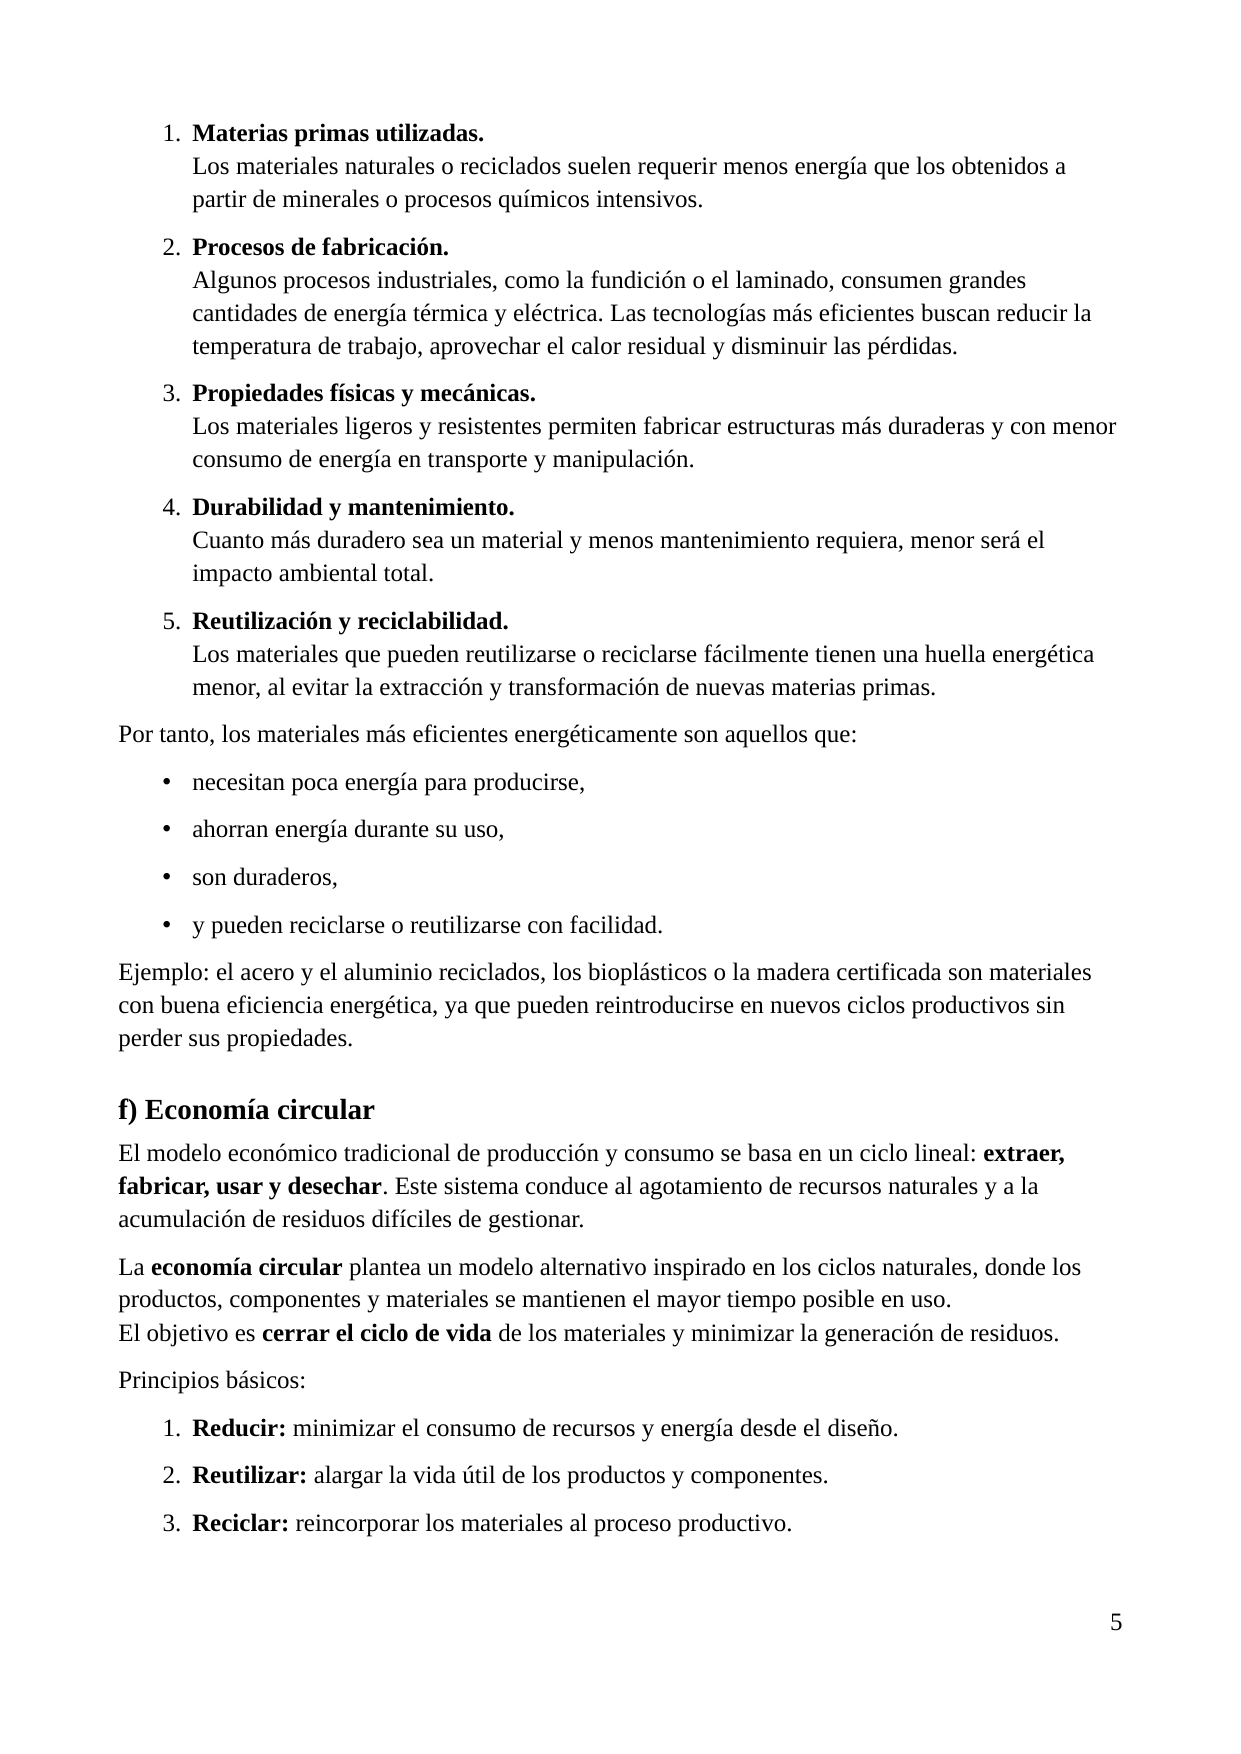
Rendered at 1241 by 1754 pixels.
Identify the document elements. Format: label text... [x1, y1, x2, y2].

text El modelo económico tradicional de producción y consumo se basa en un ciclo lineal: extraer, fabricar, usar y desechar. Este sistema conduce al agotamiento de recursos naturales y a la acumulación de residuos difíciles de gestionar. [118, 1138, 1122, 1233]
list Reutilizar: alargar la vida útil de los productos y componentes. [162, 1460, 1122, 1489]
list Reciclar: reincorporar los materiales al proceso productivo. [162, 1508, 1122, 1537]
text Por tanto, los materiales más eficientes energéticamente son aquellos que: [118, 719, 1122, 748]
subtitle f) Economía circular [118, 1092, 1122, 1125]
list Reutilización y reciclabilidad. Los materiales que pueden reutilizarse o reciclarse fácilmente tienen una huella energética menor, al evitar la extracción y transformación de nuevas materias primas. [162, 606, 1122, 701]
list y pueden reciclarse o reutilizarse con facilidad. [162, 910, 1122, 938]
list son duraderos, [162, 862, 1122, 891]
list Reducir: minimizar el consumo de recursos y energía desde el diseño. [162, 1413, 1122, 1442]
list necesitan poca energía para producirse, [162, 767, 1122, 796]
list Durabilidad y mantenimiento. Cuanto más duradero sea un material y menos mantenimiento requiera, menor será el impacto ambiental total. [162, 492, 1122, 587]
text Ejemplo: el acero y el aluminio reciclados, los bioplásticos o la madera certificada son materiales con buena eficiencia energética, ya que pueden reintroducirse en nuevos ciclos productivos sin perder sus propiedades. [118, 957, 1122, 1052]
text Principios básicos: [118, 1365, 1122, 1394]
list ahorran energía durante su uso, [162, 814, 1122, 843]
list Procesos de fabricación. Algunos procesos industriales, como la fundición o el laminado, consumen grandes cantidades de energía térmica y eléctrica. Las tecnologías más eficientes buscan reducir la temperatura de trabajo, aprovechar el calor residual y disminuir las pérdidas. [162, 232, 1122, 359]
list Materias primas utilizadas. Los materiales naturales o reciclados suelen requerir menos energía que los obtenidos a partir de minerales o procesos químicos intensivos. [162, 118, 1122, 213]
text La economía circular plantea un modelo alternativo inspirado en los ciclos naturales, donde los productos, componentes y materiales se mantienen el mayor tiempo posible en uso. El objetivo es cerrar el ciclo de vida de los materiales y minimizar la generación de residuos. [118, 1252, 1122, 1346]
list Propiedades físicas y mecánicas. Los materiales ligeros y resistentes permiten fabricar estructuras más duraderas y con menor consumo de energía en transporte y manipulación. [162, 378, 1122, 473]
